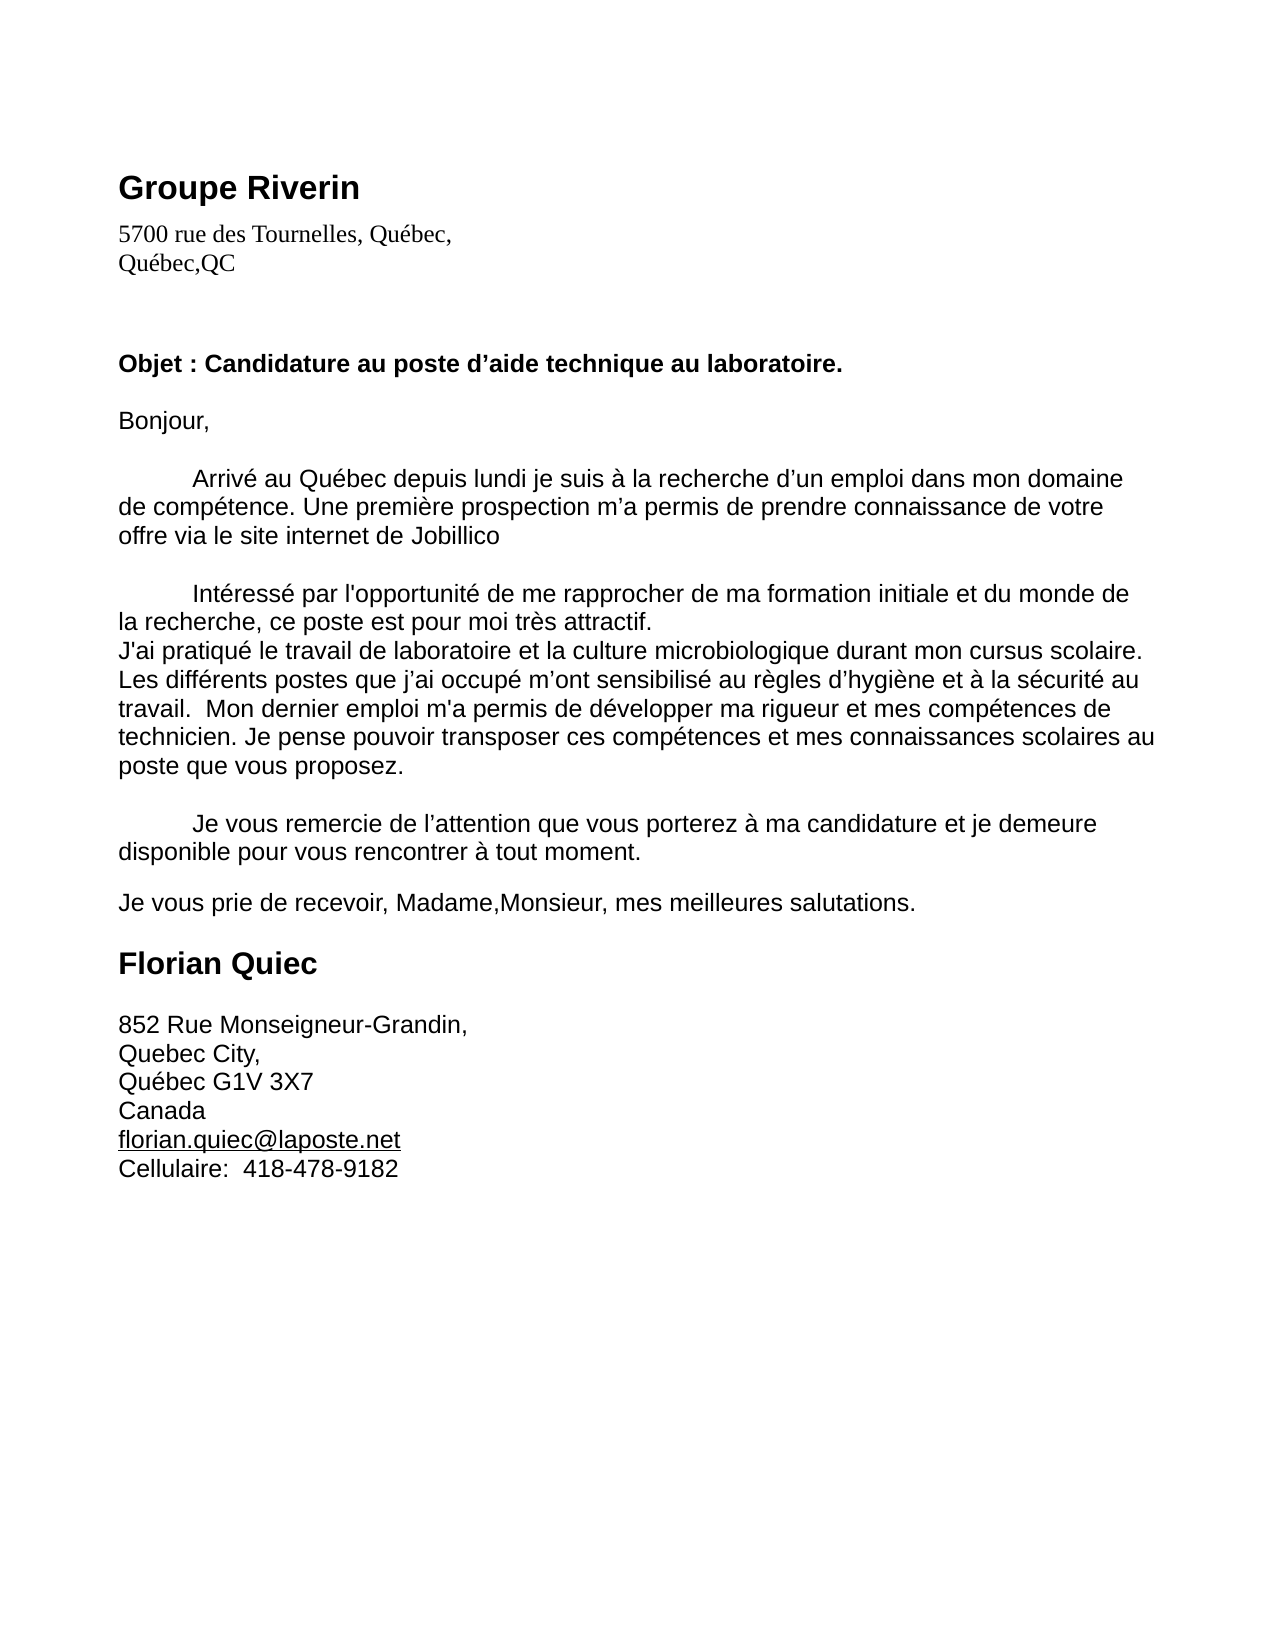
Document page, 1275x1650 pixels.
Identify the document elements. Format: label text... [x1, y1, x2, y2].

text 5700 rue des Tournelles, Québec, [118, 219, 1157, 248]
text Intéressé par l'opportunité de me rapprocher de ma formation initiale et du monde de la recherche, ce poste est pour moi très attractif. [118, 579, 1157, 636]
text Florian Quiec [118, 945, 1157, 981]
text Cellulaire: 418-478-9182 [118, 1154, 1157, 1182]
text Arrivé au Québec depuis lundi je suis à la recherche d’un emploi dans mon domaine de compétence. Une première prospection m’a permis de prendre connaissance de votre offre via le site internet de Jobillico [118, 464, 1157, 550]
text Je vous prie de recevoir, Madame,Monsieur, mes meilleures salutations. [118, 888, 1157, 916]
text Bonjour, [118, 406, 1157, 435]
text Objet : Candidature au poste d’aide technique au laboratoire. [118, 349, 1157, 377]
text 852 Rue Monseigneur-Grandin, [118, 1010, 1157, 1039]
subtitle Groupe Riverin [118, 168, 1157, 206]
text J'ai pratiqué le travail de laboratoire et la culture microbiologique durant mon cursus scolaire. Les différents postes que j’ai occupé m’ont sensibilisé au règles d’hygiène et à la sécurité au travail. Mon dernier emploi m'a permis de développer ma rigueur et mes compétences de technicien. Je pense pouvoir transposer ces compétences et mes connaissances scolaires au poste que vous proposez. [118, 636, 1157, 780]
text Quebec City, [118, 1039, 1157, 1067]
text Je vous remercie de l’attention que vous porterez à ma candidature et je demeure disponible pour vous rencontrer à tout moment. [118, 809, 1157, 866]
text florian.quiec@laposte.net [118, 1125, 1157, 1154]
text Québec,QC [118, 248, 1157, 276]
text Canada [118, 1096, 1157, 1125]
text Québec G1V 3X7 [118, 1067, 1157, 1096]
